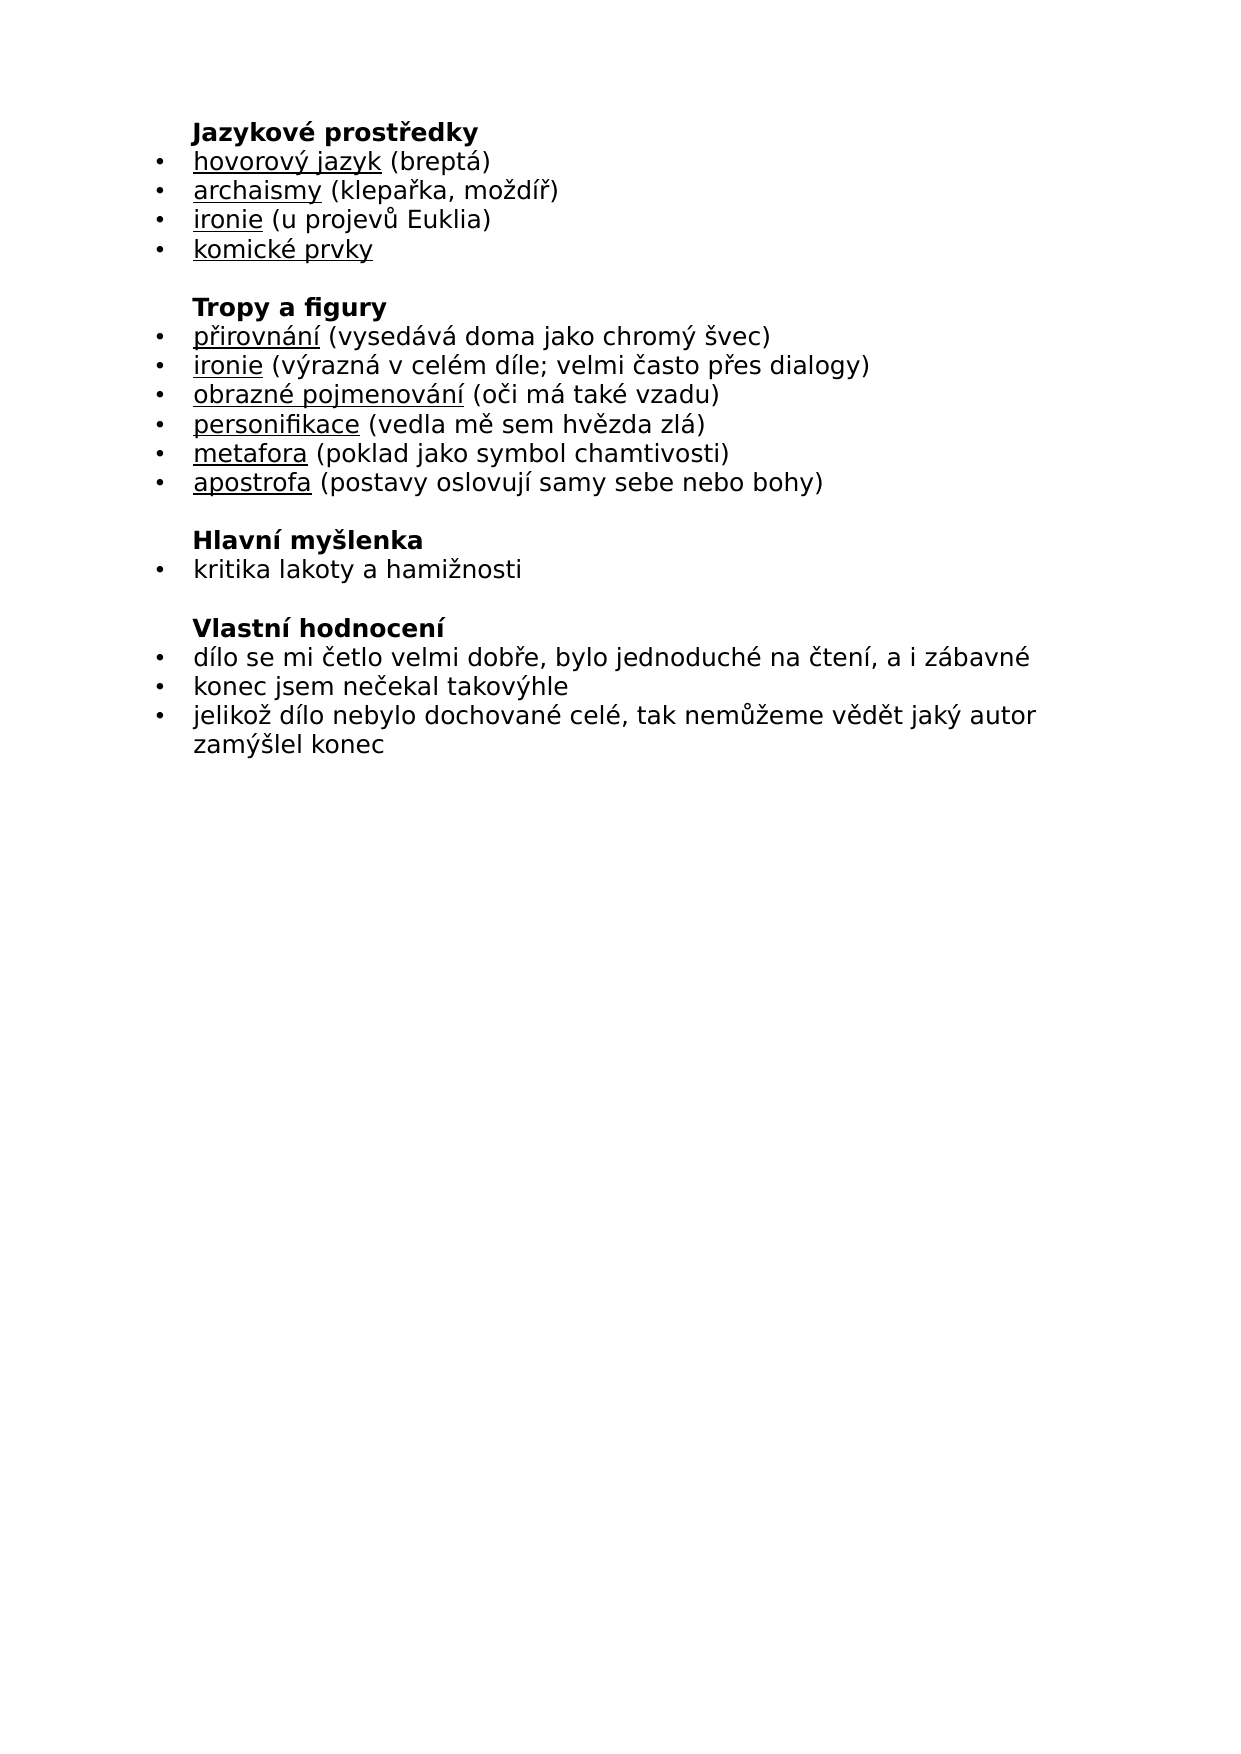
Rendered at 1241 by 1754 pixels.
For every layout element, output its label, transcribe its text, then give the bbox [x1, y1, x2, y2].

list metafora (poklad jako symbol chamtivosti) [156, 439, 1122, 468]
text Jazykové prostředky [118, 118, 1122, 147]
list obrazné pojmenování (oči má také vzadu) [156, 381, 1122, 410]
list komické prvky [156, 235, 1122, 264]
text Hlavní myšlenka [118, 497, 1122, 556]
list jelikož dílo nebylo dochované celé, tak nemůžeme vědět jaký autor zamýšlel konec [156, 701, 1122, 760]
list archaismy (klepařka, moždíř) [156, 176, 1122, 206]
list kritika lakoty a hamižnosti [156, 556, 1122, 585]
list ironie (výrazná v celém díle; velmi často přes dialogy) [156, 351, 1122, 381]
list hovorový jazyk (breptá) [156, 147, 1122, 176]
list přirovnání (vysedává doma jako chromý švec) [156, 322, 1122, 351]
text Vlastní hodnocení [118, 585, 1122, 643]
list ironie (u projevů Euklia) [156, 206, 1122, 235]
list konec jsem nečekal takovýhle [156, 672, 1122, 701]
list apostrofa (postavy oslovují samy sebe nebo bohy) [156, 468, 1122, 497]
list dílo se mi četlo velmi dobře, bylo jednoduché na čtení, a i zábavné [156, 643, 1122, 672]
list personifikace (vedla mě sem hvězda zlá) [156, 410, 1122, 439]
text Tropy a figury [118, 264, 1122, 322]
